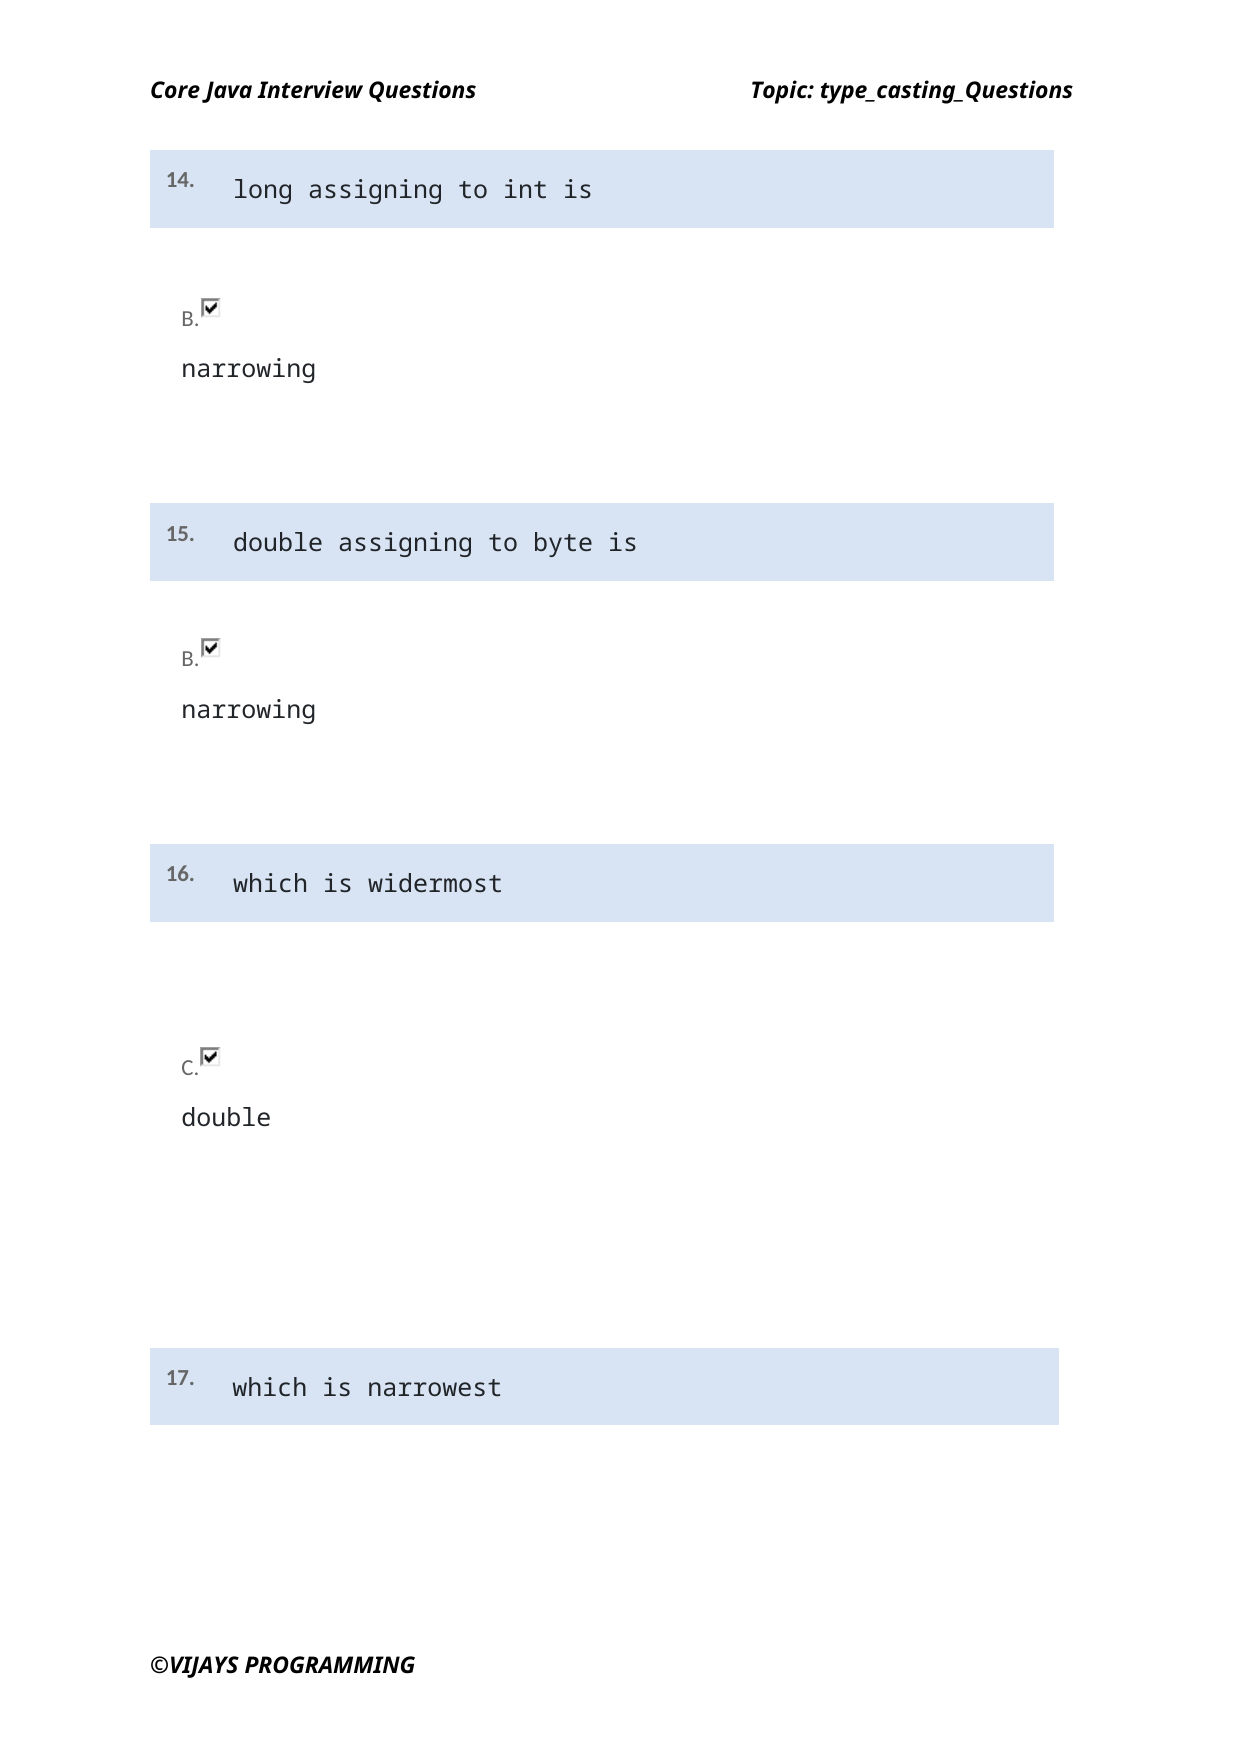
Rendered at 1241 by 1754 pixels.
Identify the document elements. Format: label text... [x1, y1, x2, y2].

table_header [181, 1441, 264, 1563]
table_header B. narrowing [181, 631, 319, 828]
table_header B. narrowing [181, 290, 319, 487]
table_cell [1054, 150, 1090, 228]
table_header [181, 937, 264, 1005]
table_header [181, 1005, 264, 1039]
table_cell [1054, 844, 1090, 922]
table_header 17. [150, 1348, 216, 1425]
table_header which is narrowest [216, 1348, 1059, 1425]
table_header [1054, 503, 1090, 581]
table_header 15. [150, 503, 217, 581]
table_cell [150, 581, 1090, 843]
table_header C. double [181, 1039, 277, 1236]
table_cell [150, 1425, 1090, 1578]
table_header [181, 597, 319, 631]
table_cell long assigning to int is [217, 150, 1054, 228]
table_cell [150, 228, 1090, 503]
table_cell 14. [150, 150, 217, 228]
table_header [181, 244, 319, 290]
table_cell 16. [150, 844, 217, 922]
table_cell [150, 922, 1090, 1347]
table_header [1059, 1348, 1090, 1425]
table_cell which is widermost [217, 844, 1054, 922]
table_header double assigning to byte is [217, 503, 1054, 581]
